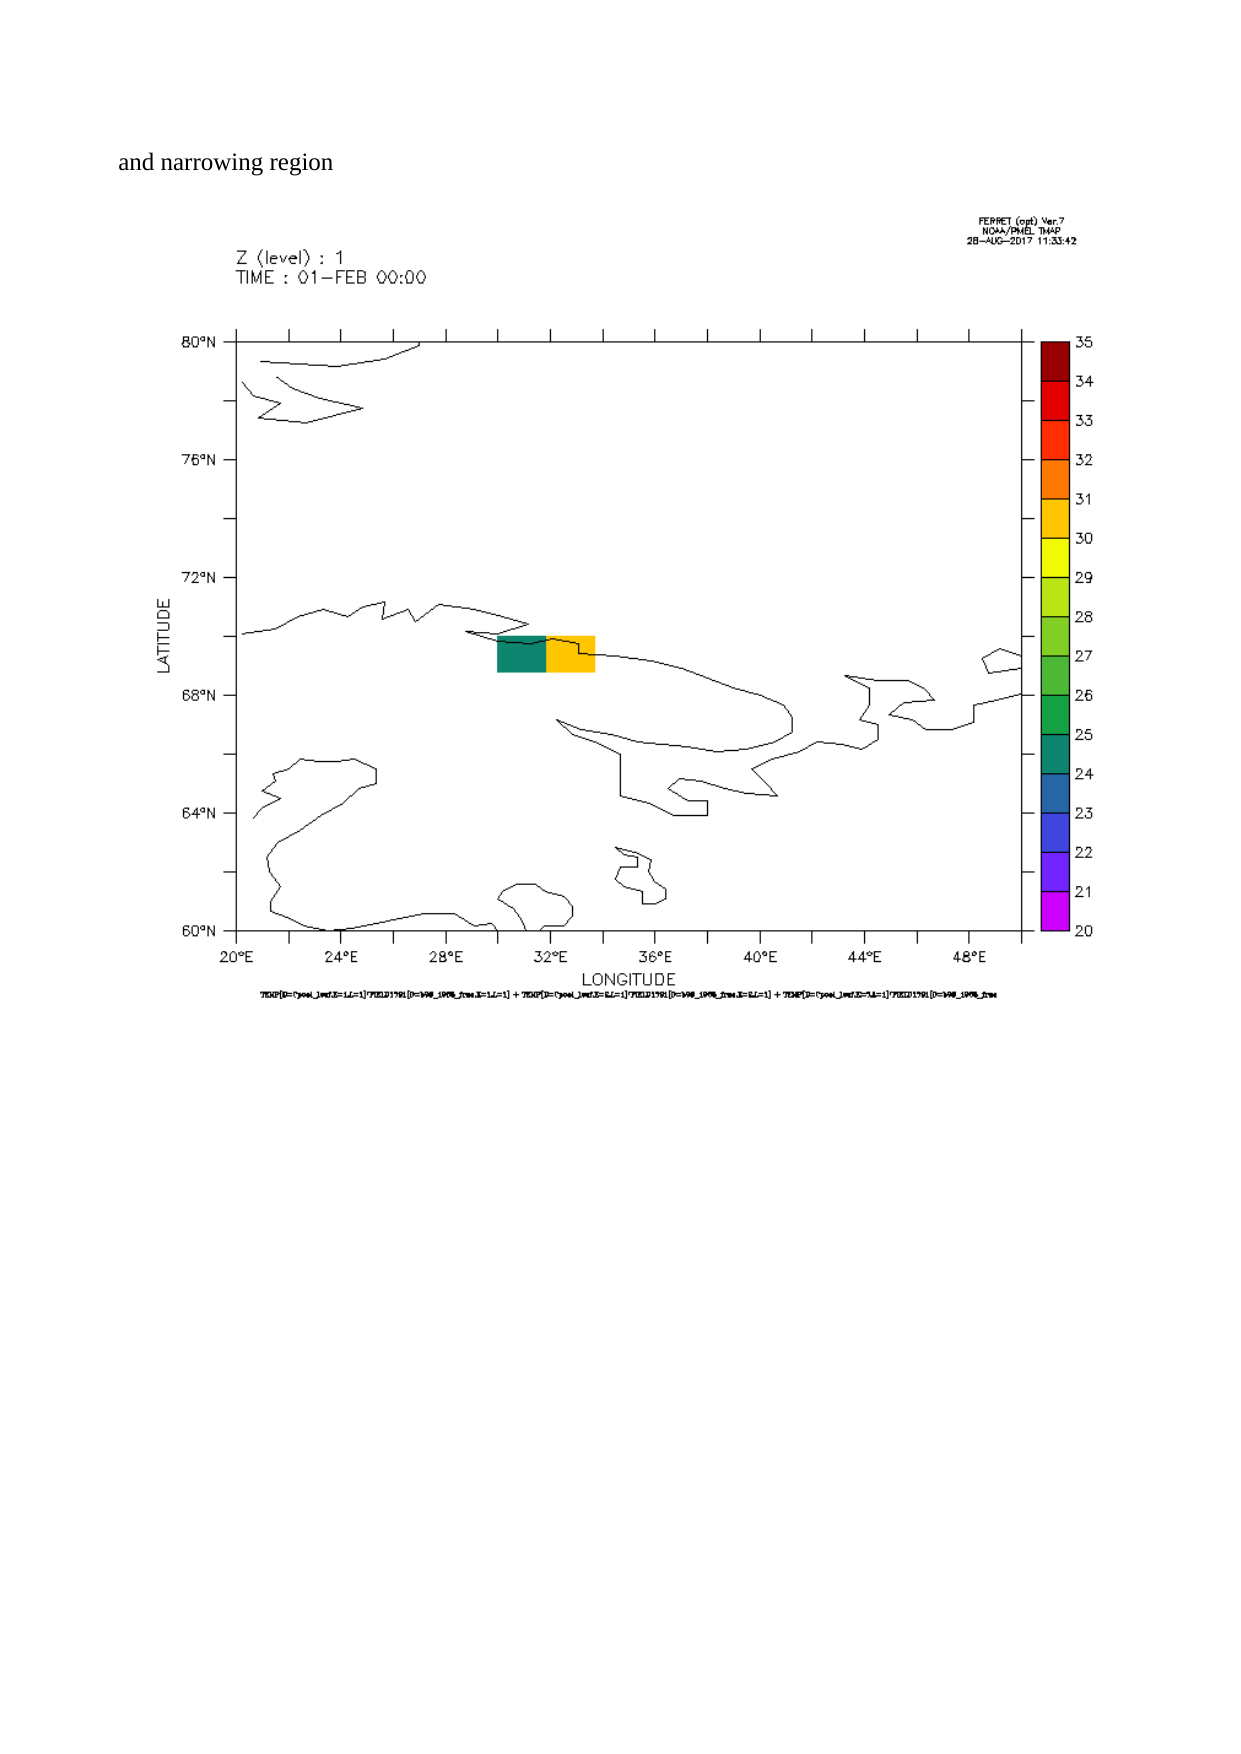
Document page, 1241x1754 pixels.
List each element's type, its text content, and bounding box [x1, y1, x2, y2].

picture [118, 204, 1123, 1069]
text and narrowing region [118, 147, 1122, 176]
